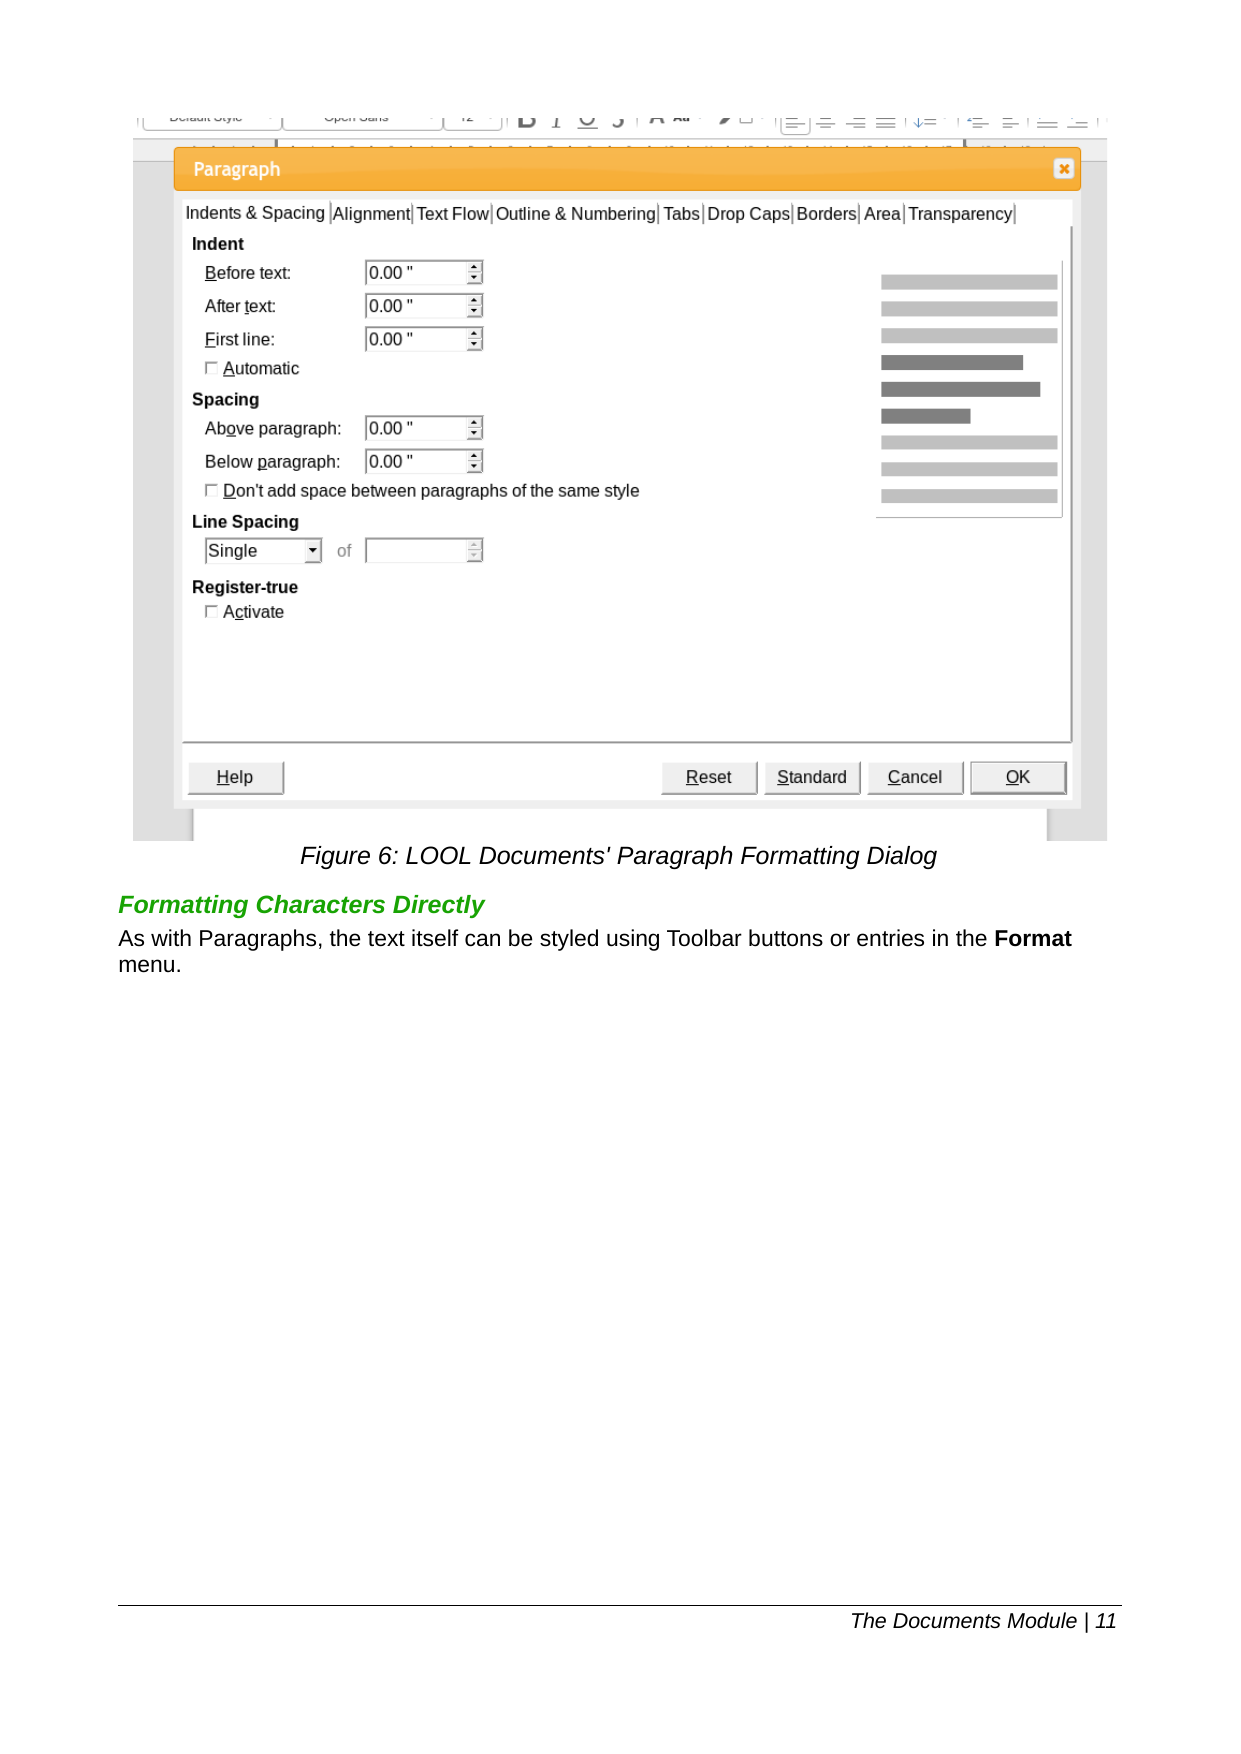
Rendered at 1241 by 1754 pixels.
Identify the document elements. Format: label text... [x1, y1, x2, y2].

picture [133, 118, 1108, 841]
subtitle Formatting Characters Directly [118, 890, 1122, 919]
text As with Paragraphs, the text itself can be styled using Toolbar buttons or entries in the Format menu. [118, 925, 1122, 978]
text Figure 6: LOOL Documents' Paragraph Formatting Dialog [123, 118, 1117, 869]
